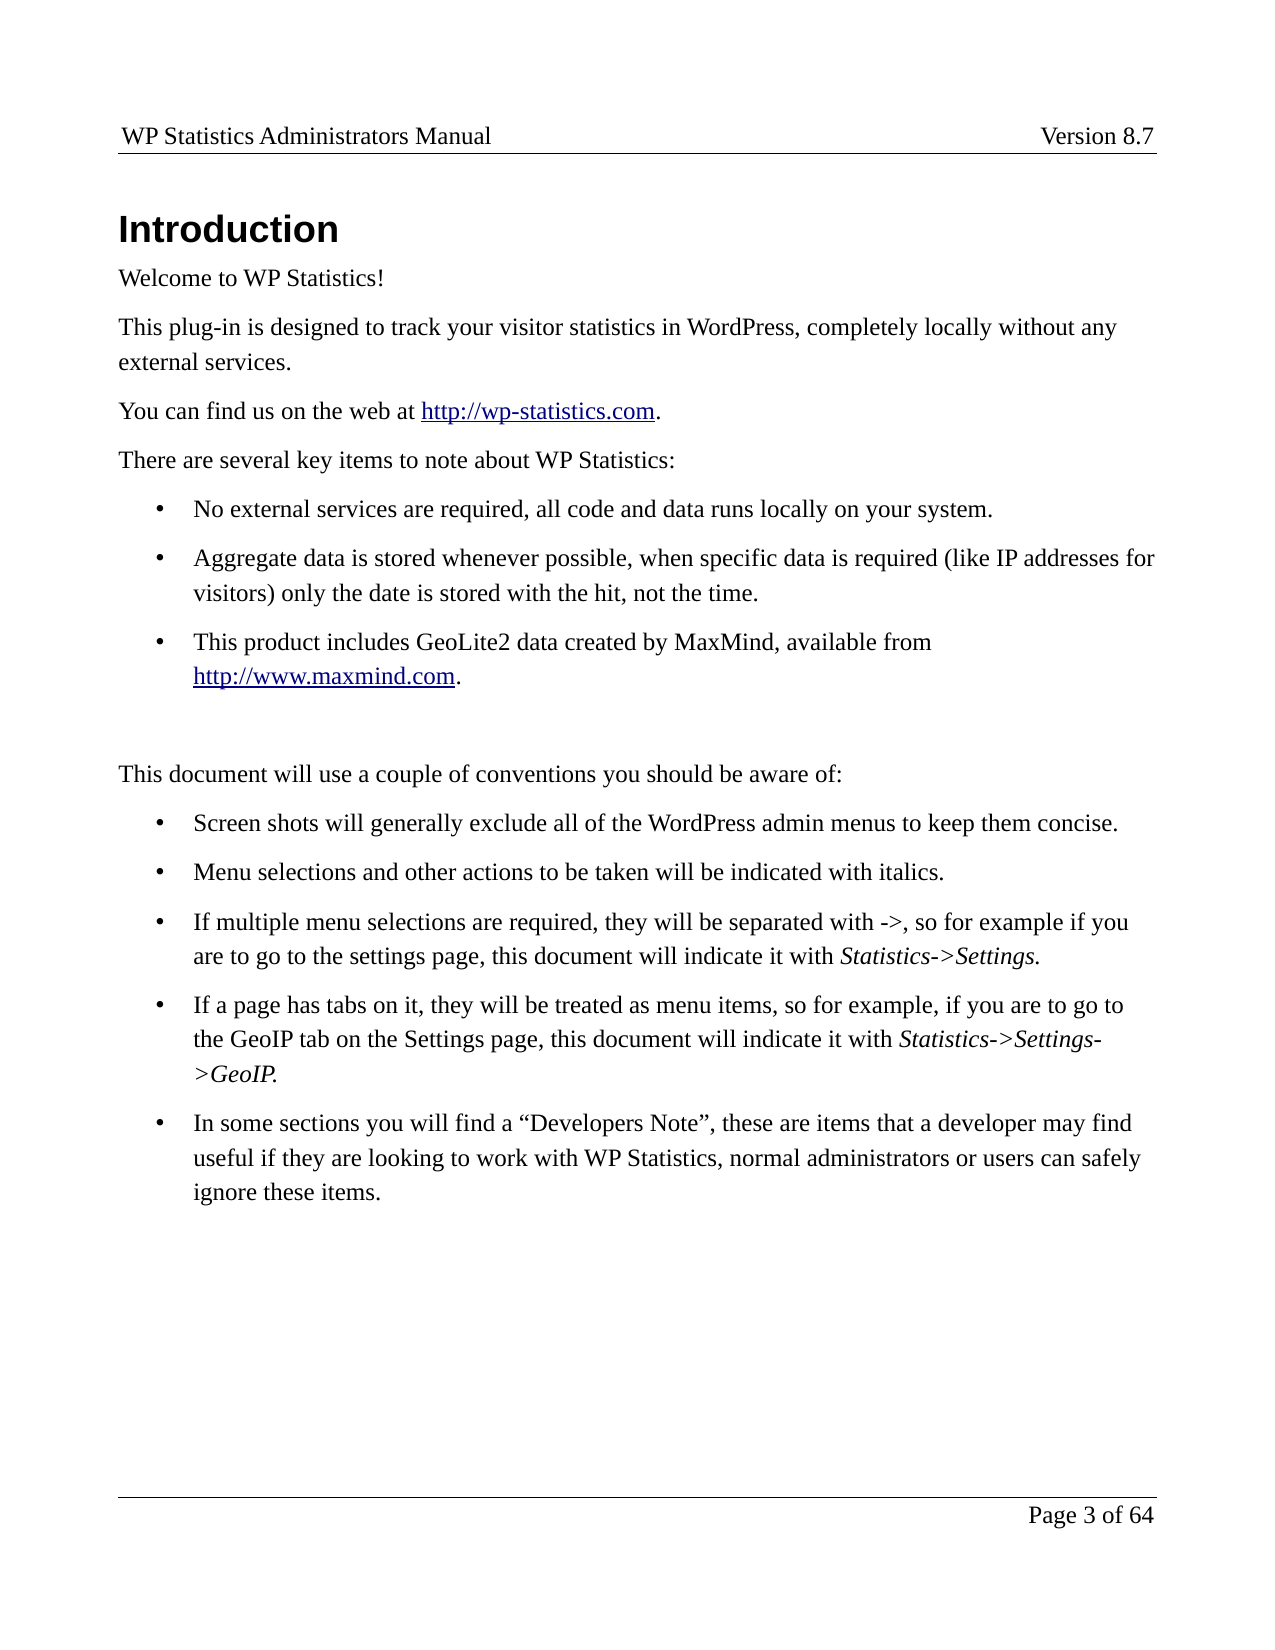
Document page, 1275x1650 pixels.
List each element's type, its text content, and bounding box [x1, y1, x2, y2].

list This product includes GeoLite2 data created by MaxMind, available from http://www.maxmind.com. [156, 627, 1157, 690]
text This plug-in is designed to track your visitor statistics in WordPress, completely locally without any external services. [118, 312, 1157, 376]
text There are several key items to note about WP Statistics: [118, 445, 1157, 474]
list Aggregate data is stored whenever possible, when specific data is required (like IP addresses for visitors) only the date is stored with the hit, not the time. [156, 543, 1157, 606]
text This document will use a couple of conventions you should be aware of: [118, 759, 1157, 788]
list If a page has tabs on it, they will be treated as menu items, so for example, if you are to go to the GeoIP tab on the Settings page, this document will indicate it with Statistics->Settings->GeoIP. [156, 990, 1157, 1088]
list Menu selections and other actions to be taken will be indicated with italics. [156, 857, 1157, 886]
text Welcome to WP Statistics! [118, 263, 1157, 292]
text You can find us on the web at http://wp-statistics.com. [118, 396, 1157, 425]
subtitle Introduction [118, 207, 1157, 251]
list In some sections you will find a “Developers Note”, these are items that a developer may find useful if they are looking to work with WP Statistics, normal administrators or users can safely ignore these items. [156, 1108, 1157, 1206]
list Screen shots will generally exclude all of the WordPress admin menus to keep them concise. [156, 808, 1157, 837]
list If multiple menu selections are required, they will be separated with ->, so for example if you are to go to the settings page, this document will indicate it with Statistics->Settings. [156, 907, 1157, 970]
list No external services are required, all code and data runs locally on your system. [156, 494, 1157, 523]
